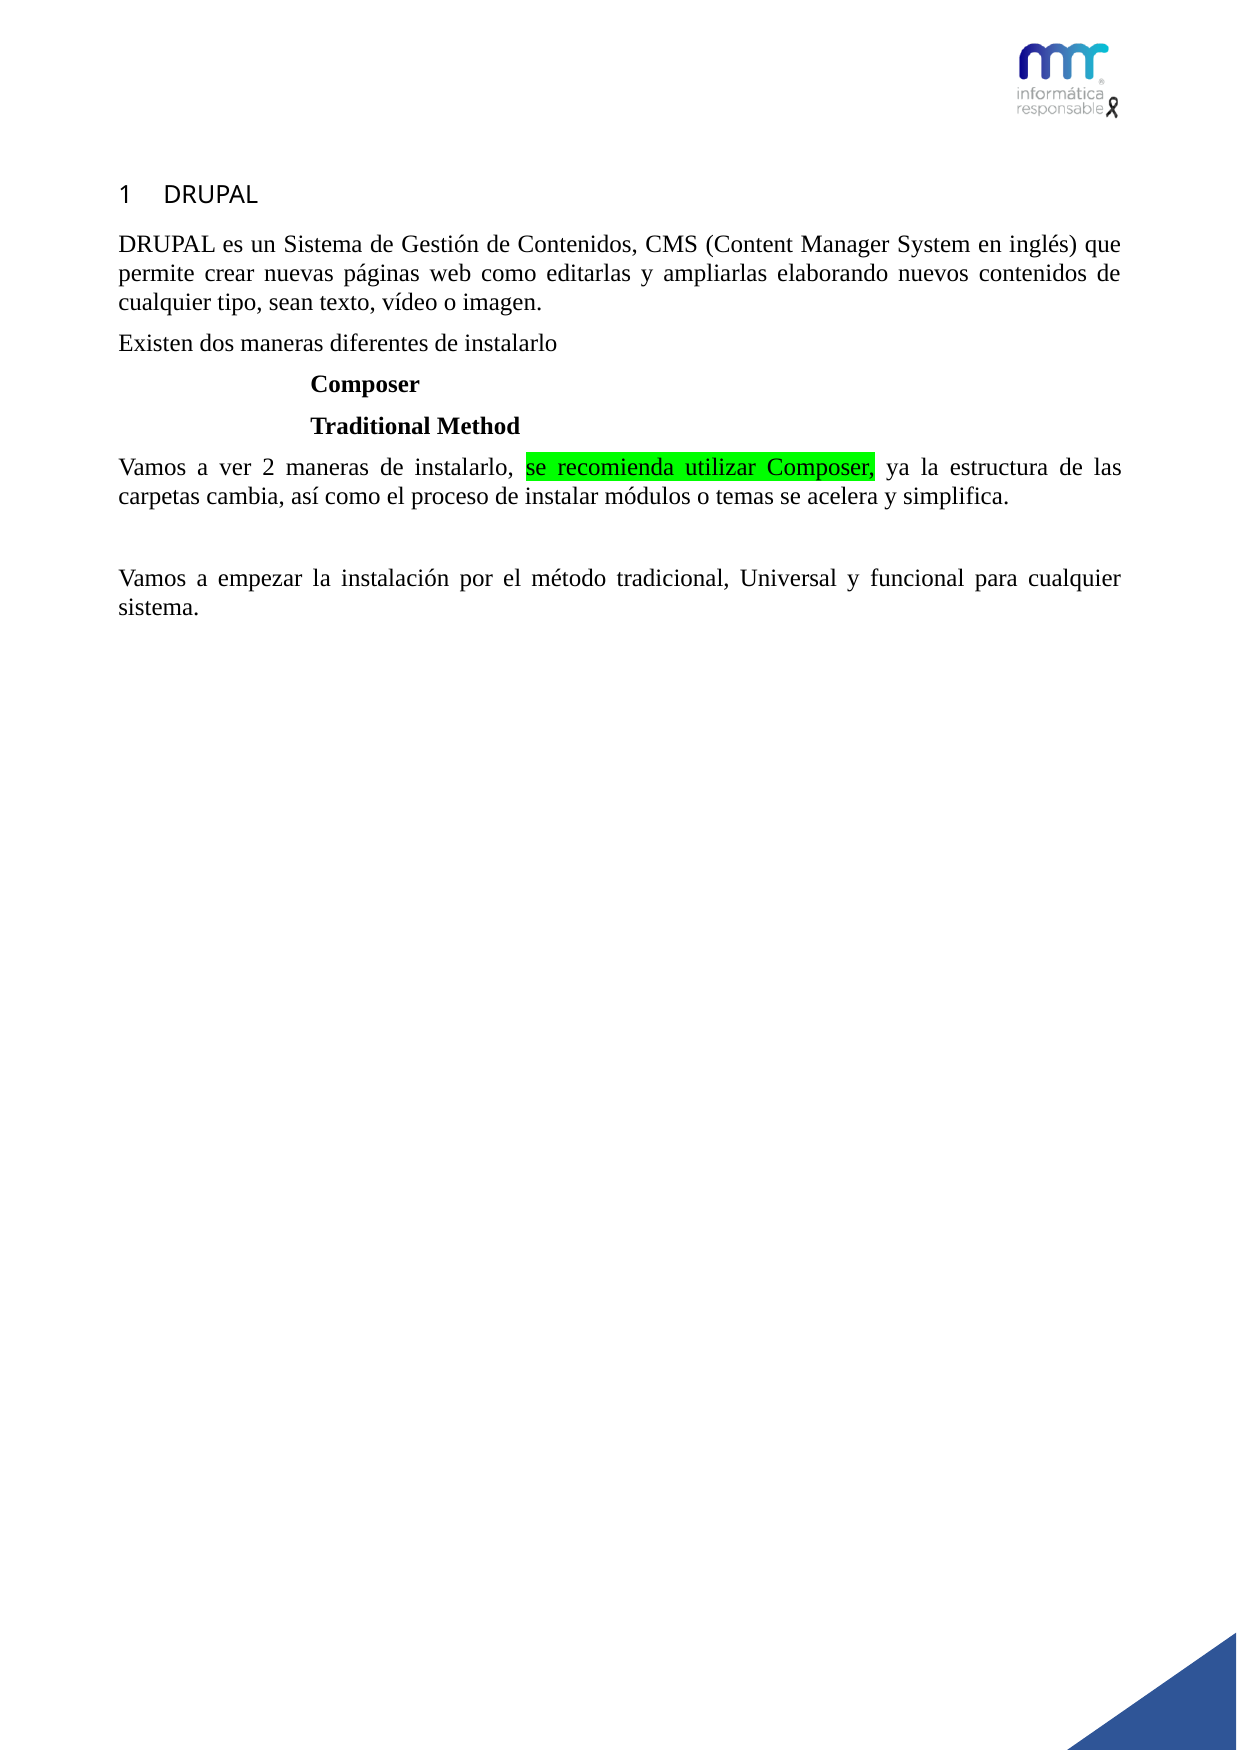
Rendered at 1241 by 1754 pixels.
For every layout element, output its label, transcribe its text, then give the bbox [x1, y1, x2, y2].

text Vamos a empezar la instalación por el método tradicional, Universal y funcional para cualquier sistema. [118, 563, 1122, 621]
text Existen dos maneras diferentes de instalarlo [118, 328, 1122, 357]
text Composer [310, 369, 1122, 398]
subtitle DRUPAL [118, 177, 1122, 211]
text Vamos a ver 2 maneras de instalarlo, se recomienda utilizar Composer, ya la estructura de las carpetas cambia, así como el proceso de instalar módulos o temas se acelera y simplifica. [118, 452, 1122, 509]
text Traditional Method [310, 411, 1122, 439]
text DRUPAL es un Sistema de Gestión de Contenidos, CMS (Content Manager System en inglés) que permite crear nuevas páginas web como editarlas y ampliarlas elaborando nuevos contenidos de cualquier tipo, sean texto, vídeo o imagen. [118, 229, 1122, 316]
